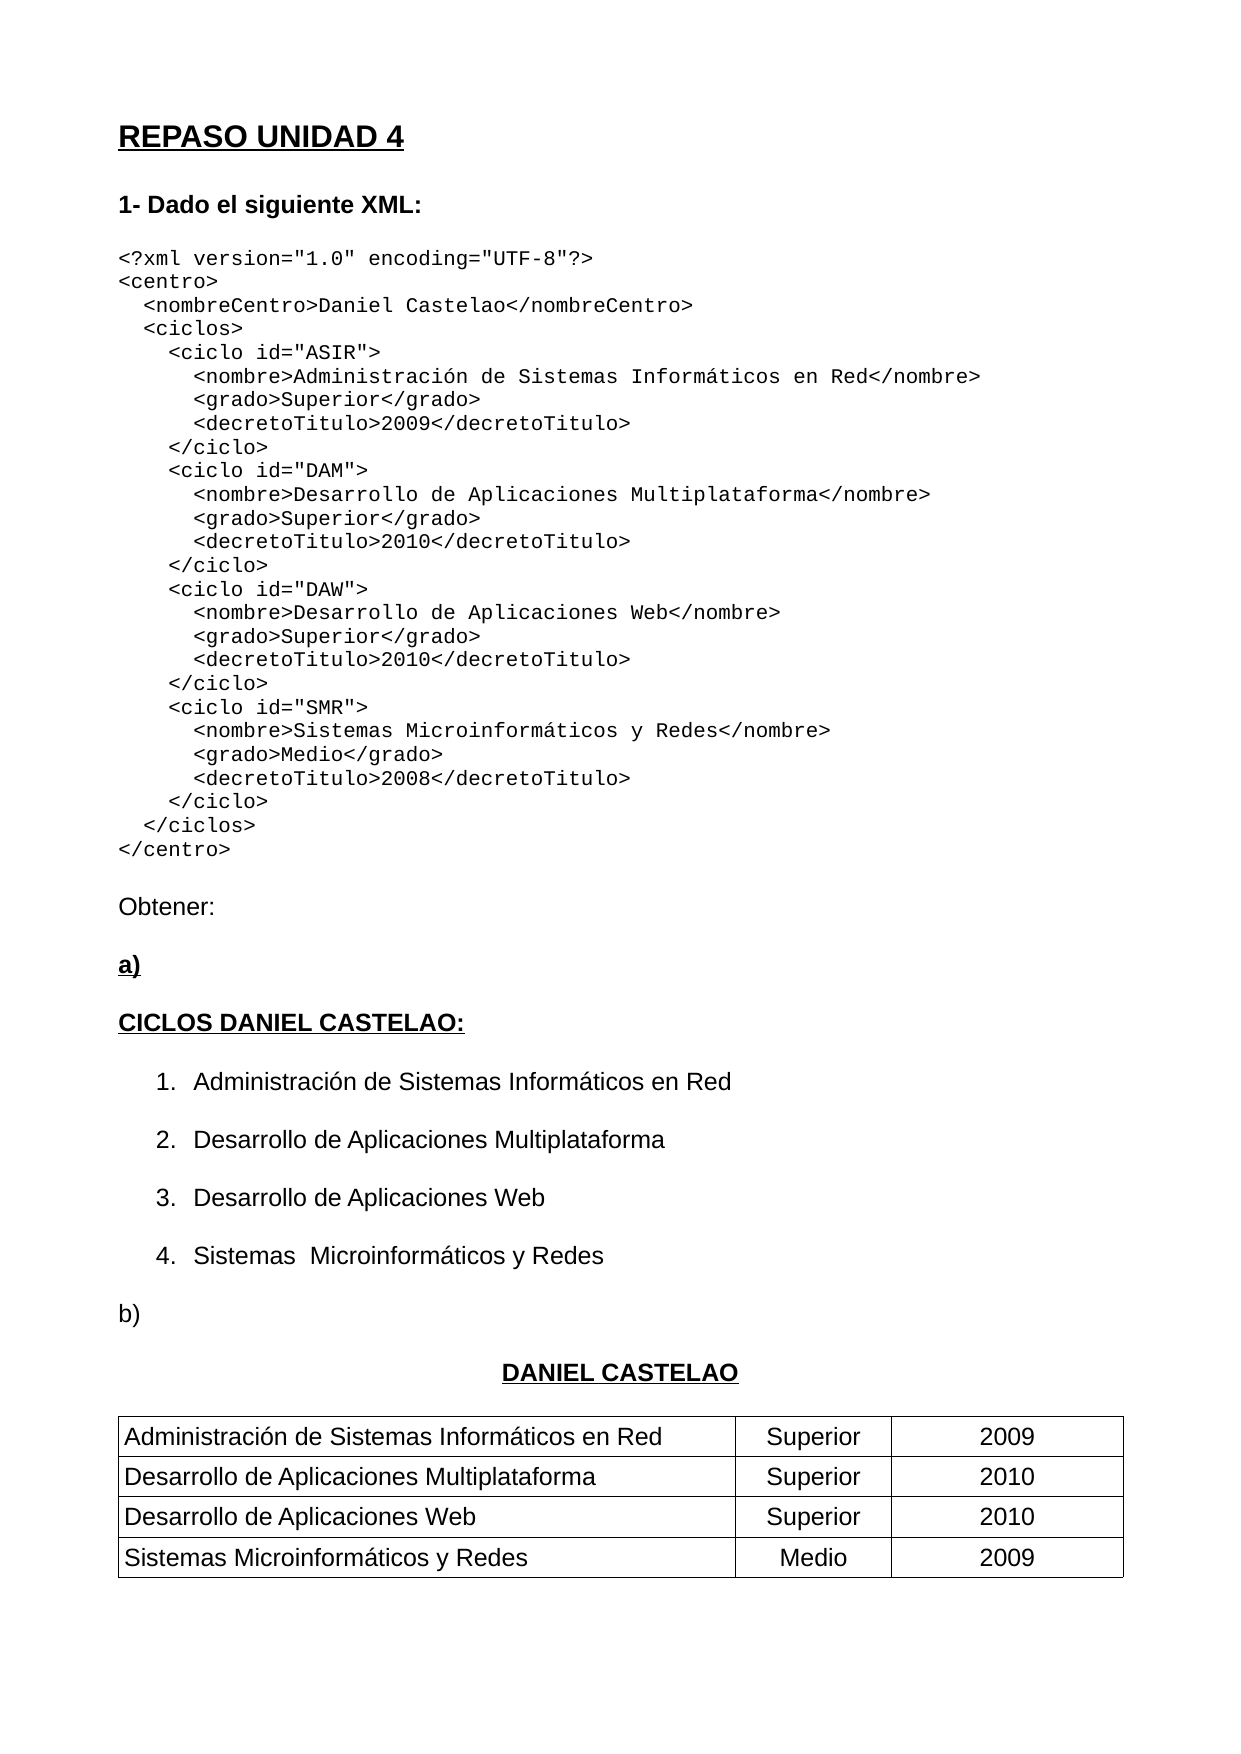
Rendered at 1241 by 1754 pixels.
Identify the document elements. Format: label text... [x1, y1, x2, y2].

text <ciclo id="ASIR"> [118, 342, 1122, 366]
text <decretoTitulo>2009</decretoTitulo> [118, 413, 1122, 437]
list Administración de Sistemas Informáticos en Red [156, 1066, 1122, 1095]
text 1- Dado el siguiente XML: [118, 190, 1122, 219]
text </centro> [118, 839, 1122, 862]
text Obtener: [118, 892, 1122, 921]
text <grado>Superior</grado> [118, 508, 1122, 531]
list Sistemas Microinformáticos y Redes [156, 1241, 1122, 1270]
text </ciclo> [118, 555, 1122, 578]
list Desarrollo de Aplicaciones Multiplataforma [156, 1125, 1122, 1153]
text </ciclo> [118, 437, 1122, 460]
text CICLOS DANIEL CASTELAO: [118, 1008, 1122, 1037]
text <ciclo id="DAW"> [118, 578, 1122, 602]
table_header Administración de Sistemas Informáticos en Red [119, 1417, 735, 1456]
text <nombreCentro>Daniel Castelao</nombreCentro> [118, 295, 1122, 318]
text <ciclo id="SMR"> [118, 697, 1122, 720]
text <nombre>Desarrollo de Aplicaciones Web</nombre> [118, 602, 1122, 626]
text <decretoTitulo>2010</decretoTitulo> [118, 531, 1122, 555]
text <grado>Superior</grado> [118, 626, 1122, 649]
table_header Superior [736, 1417, 891, 1456]
text </ciclo> [118, 791, 1122, 815]
text </ciclo> [118, 673, 1122, 697]
text DANIEL CASTELAO [118, 1358, 1122, 1386]
text <decretoTitulo>2008</decretoTitulo> [118, 768, 1122, 791]
table_cell Desarrollo de Aplicaciones Multiplataforma [119, 1457, 735, 1496]
text </ciclos> [118, 815, 1122, 839]
text <nombre>Desarrollo de Aplicaciones Multiplataforma</nombre> [118, 484, 1122, 508]
table_cell 2010 [892, 1457, 1123, 1496]
table_cell 2010 [892, 1497, 1123, 1537]
text <?xml version="1.0" encoding="UTF-8"?> [118, 247, 1122, 271]
text <ciclos> [118, 318, 1122, 342]
text <centro> [118, 271, 1122, 295]
text REPASO UNIDAD 4 [118, 118, 1122, 154]
text <decretoTitulo>2010</decretoTitulo> [118, 649, 1122, 673]
table_cell 2009 [892, 1538, 1123, 1577]
list Desarrollo de Aplicaciones Web [156, 1183, 1122, 1212]
table_cell Medio [736, 1538, 891, 1577]
table_cell Desarrollo de Aplicaciones Web [119, 1497, 735, 1537]
text a) [118, 950, 1122, 979]
table_cell Superior [736, 1497, 891, 1537]
text <ciclo id="DAM"> [118, 460, 1122, 484]
text <grado>Superior</grado> [118, 389, 1122, 413]
text b) [118, 1299, 1122, 1328]
table_header 2009 [892, 1417, 1123, 1456]
table_cell Superior [736, 1457, 891, 1496]
table_cell Sistemas Microinformáticos y Redes [119, 1538, 735, 1577]
text <grado>Medio</grado> [118, 744, 1122, 768]
text <nombre>Administración de Sistemas Informáticos en Red</nombre> [118, 366, 1122, 389]
text <nombre>Sistemas Microinformáticos y Redes</nombre> [118, 720, 1122, 744]
